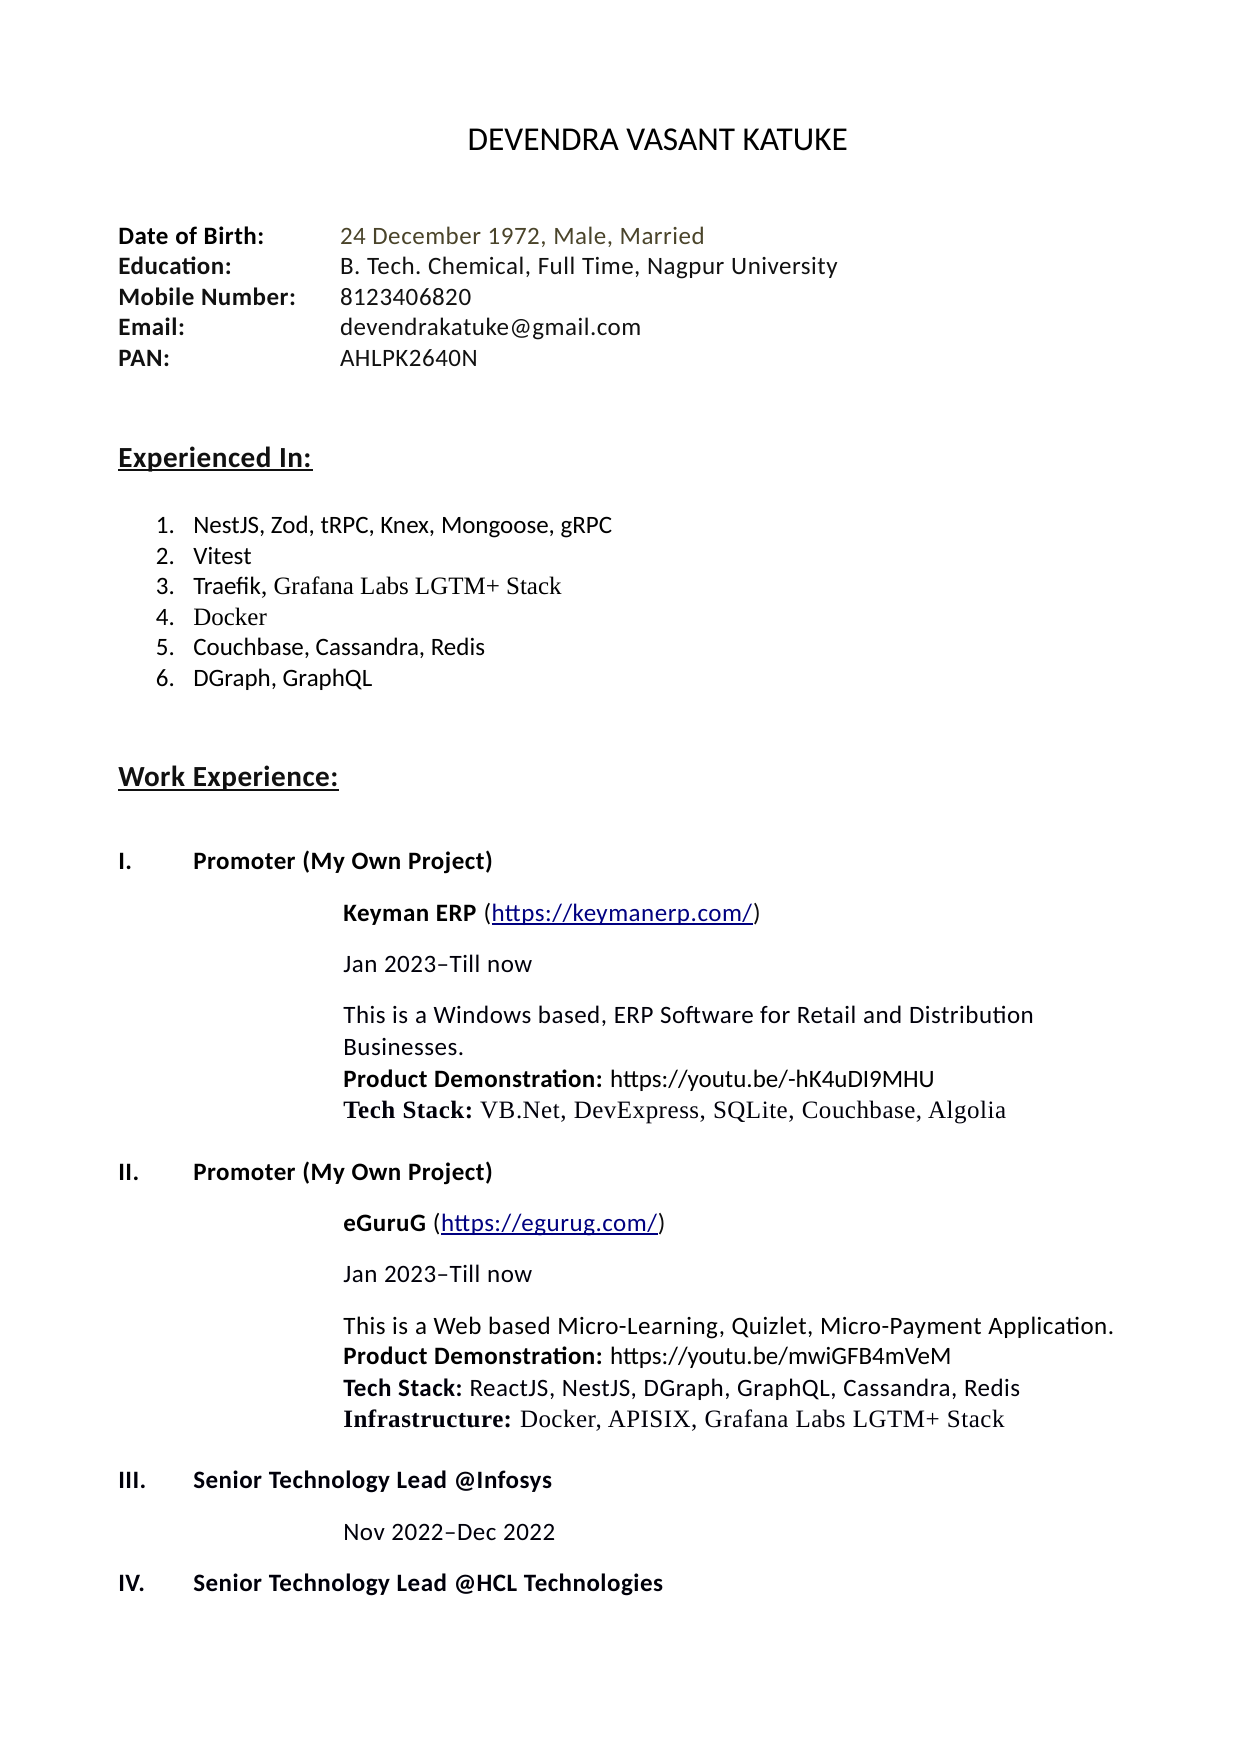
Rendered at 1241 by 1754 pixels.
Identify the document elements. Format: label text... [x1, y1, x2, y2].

list This is a Windows based, ERP Software for Retail and Distribution Businesses. [118, 999, 1122, 1062]
list Keyman ERP (https://keymanerp.com/) [118, 897, 1122, 927]
list DGraph, GraphQL [156, 662, 1122, 692]
list Promoter (My Own Project) [118, 1156, 1122, 1186]
list Vitest [156, 540, 1122, 570]
text DEVENDRA VASANT KATUKE [193, 118, 1122, 159]
list Jan 2023–Till now [118, 1258, 1122, 1289]
list Product Demonstration: https://youtu.be/-hK4uDI9MHU [118, 1063, 1122, 1094]
list Tech Stack: ReactJS, NestJS, DGraph, GraphQL, Cassandra, Redis [118, 1372, 1122, 1403]
list Tech Stack: VB.Net, DevExpress, SQLite, Couchbase, Algolia [118, 1096, 1122, 1124]
list NestJS, Zod, tRPC, Knex, Mongoose, gRPC [156, 509, 1122, 540]
text Date of Birth: 24 December 1972, Male, Married [118, 220, 1122, 250]
text PAN: AHLPK2640N [118, 342, 1122, 372]
text Experienced In: [118, 439, 1122, 474]
text Work Experience: [118, 758, 1122, 794]
list This is a Web based Micro-Learning, Quizlet, Micro-Payment Application. [118, 1310, 1122, 1340]
text Education: B. Tech. Chemical, Full Time, Nagpur University [118, 250, 1122, 281]
list Jan 2023–Till now [118, 948, 1122, 979]
list Traefik, Grafana Labs LGTM+ Stack [156, 570, 1122, 601]
list Product Demonstration: https://youtu.be/mwiGFB4mVeM [118, 1340, 1122, 1371]
text Email: devendrakatuke@gmail.com [118, 311, 1122, 342]
list eGuruG (https://egurug.com/) [118, 1207, 1122, 1238]
list Senior Technology Lead @HCL Technologies [118, 1567, 1122, 1598]
list Nov 2022–Dec 2022 [118, 1516, 1122, 1546]
list Docker [156, 601, 1122, 631]
text Mobile Number: 8123406820 [118, 281, 1122, 311]
list Couchbase, Cassandra, Redis [156, 631, 1122, 662]
list Infrastructure: Docker, APISIX, Grafana Labs LGTM+ Stack [118, 1404, 1122, 1433]
list Senior Technology Lead @Infosys [118, 1464, 1122, 1495]
list Promoter (My Own Project) [118, 846, 1122, 876]
